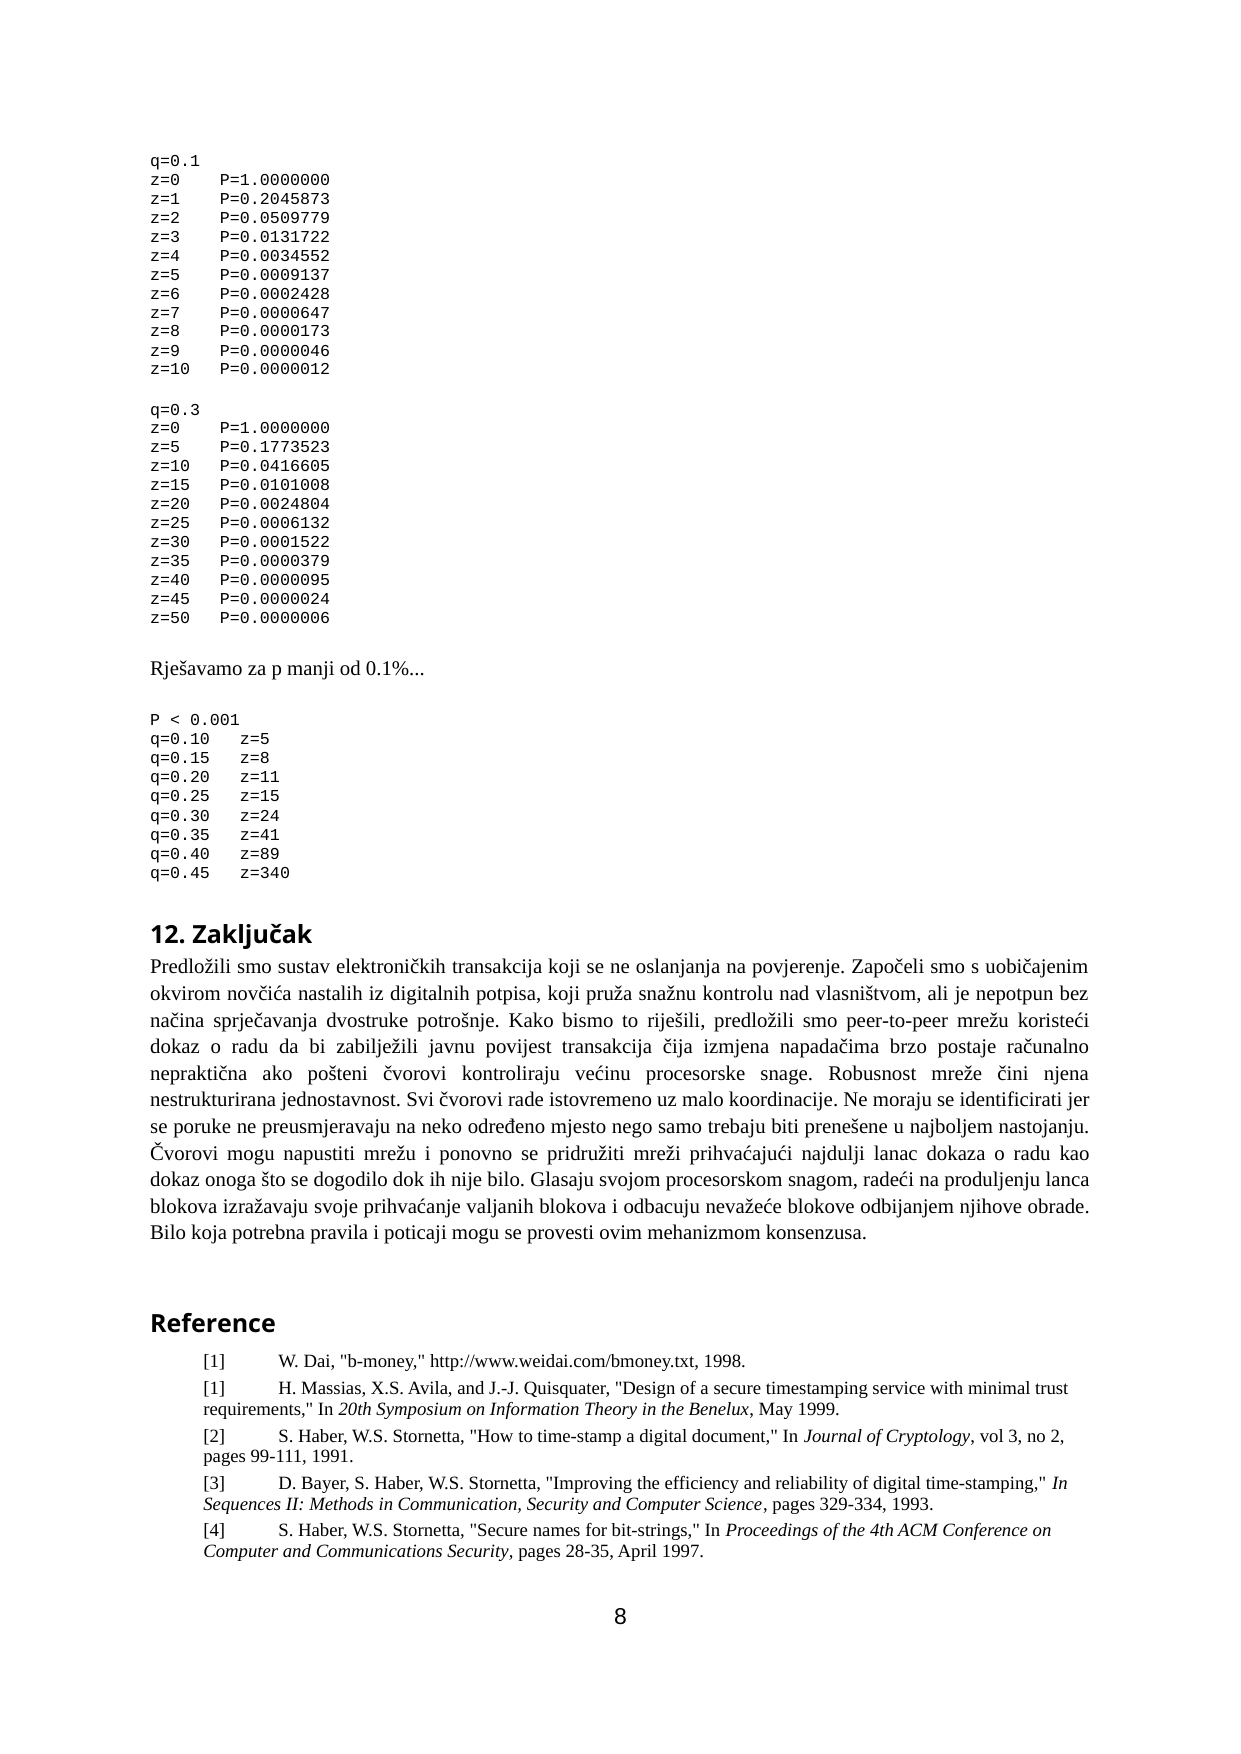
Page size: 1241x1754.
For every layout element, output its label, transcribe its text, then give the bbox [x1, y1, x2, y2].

list S. Haber, W.S. Stornetta, "How to time-stamp a digital document," In Journal of Cryptology, vol 3, no 2, pages 99-111, 1991. [203, 1425, 1091, 1467]
list S. Haber, W.S. Stornetta, "Secure names for bit-strings," In Proceedings of the 4th ACM Conference on Computer and Communications Security, pages 28-35, April 1997. [203, 1520, 1091, 1562]
subtitle Reference [150, 1306, 1091, 1340]
text Predložili smo sustav elektroničkih transakcija koji se ne oslanjanja na povjerenje. Započeli smo s uobičajenim okvirom novčića nastalih iz digitalnih potpisa, koji pruža snažnu kontrolu nad vlasništvom, ali je nepotpun bez načina sprječavanja dvostruke potrošnje. Kako bismo to riješili, predložili smo peer-to-peer mrežu koristeći dokaz o radu da bi zabilježili javnu povijest transakcija čija izmjena napadačima brzo postaje računalno nepraktična ako pošteni čvorovi kontroliraju većinu procesorske snage. Robusnost mreže čini njena nestrukturirana jednostavnost. Svi čvorovi rade istovremeno uz malo koordinacije. Ne moraju se identificirati jer se poruke ne preusmjeravaju na neko određeno mjesto nego samo trebaju biti prenešene u najboljem nastojanju. Čvorovi mogu napustiti mrežu i ponovno se pridružiti mreži prihvaćajući najdulji lanac dokaza o radu kao dokaz onoga što se dogodilo dok ih nije bilo. Glasaju svojom procesorskom snagom, radeći na produljenju lanca blokova izražavaju svoje prihvaćanje valjanih blokova i odbacuju nevažeće blokove odbijanjem njihove obrade. Bilo koja potrebna pravila i poticaji mogu se provesti ovim mehanizmom konsenzusa. [150, 955, 1091, 1244]
list W. Dai, "b-money," http://www.weidai.com/bmoney.txt, 1998. [203, 1351, 1091, 1372]
text Rješavamo za p manji od 0.1%... [150, 657, 1091, 680]
list D. Bayer, S. Haber, W.S. Stornetta, "Improving the efficiency and reliability of digital time-stamping," In Sequences II: Methods in Communication, Security and Computer Science, pages 329-334, 1993. [203, 1473, 1091, 1514]
list H. Massias, X.S. Avila, and J.-J. Quisquater, "Design of a secure timestamping service with minimal trust requirements," In 20th Symposium on Information Theory in the Benelux, May 1999. [203, 1378, 1091, 1419]
subtitle 12. Zaključak [150, 916, 1091, 950]
